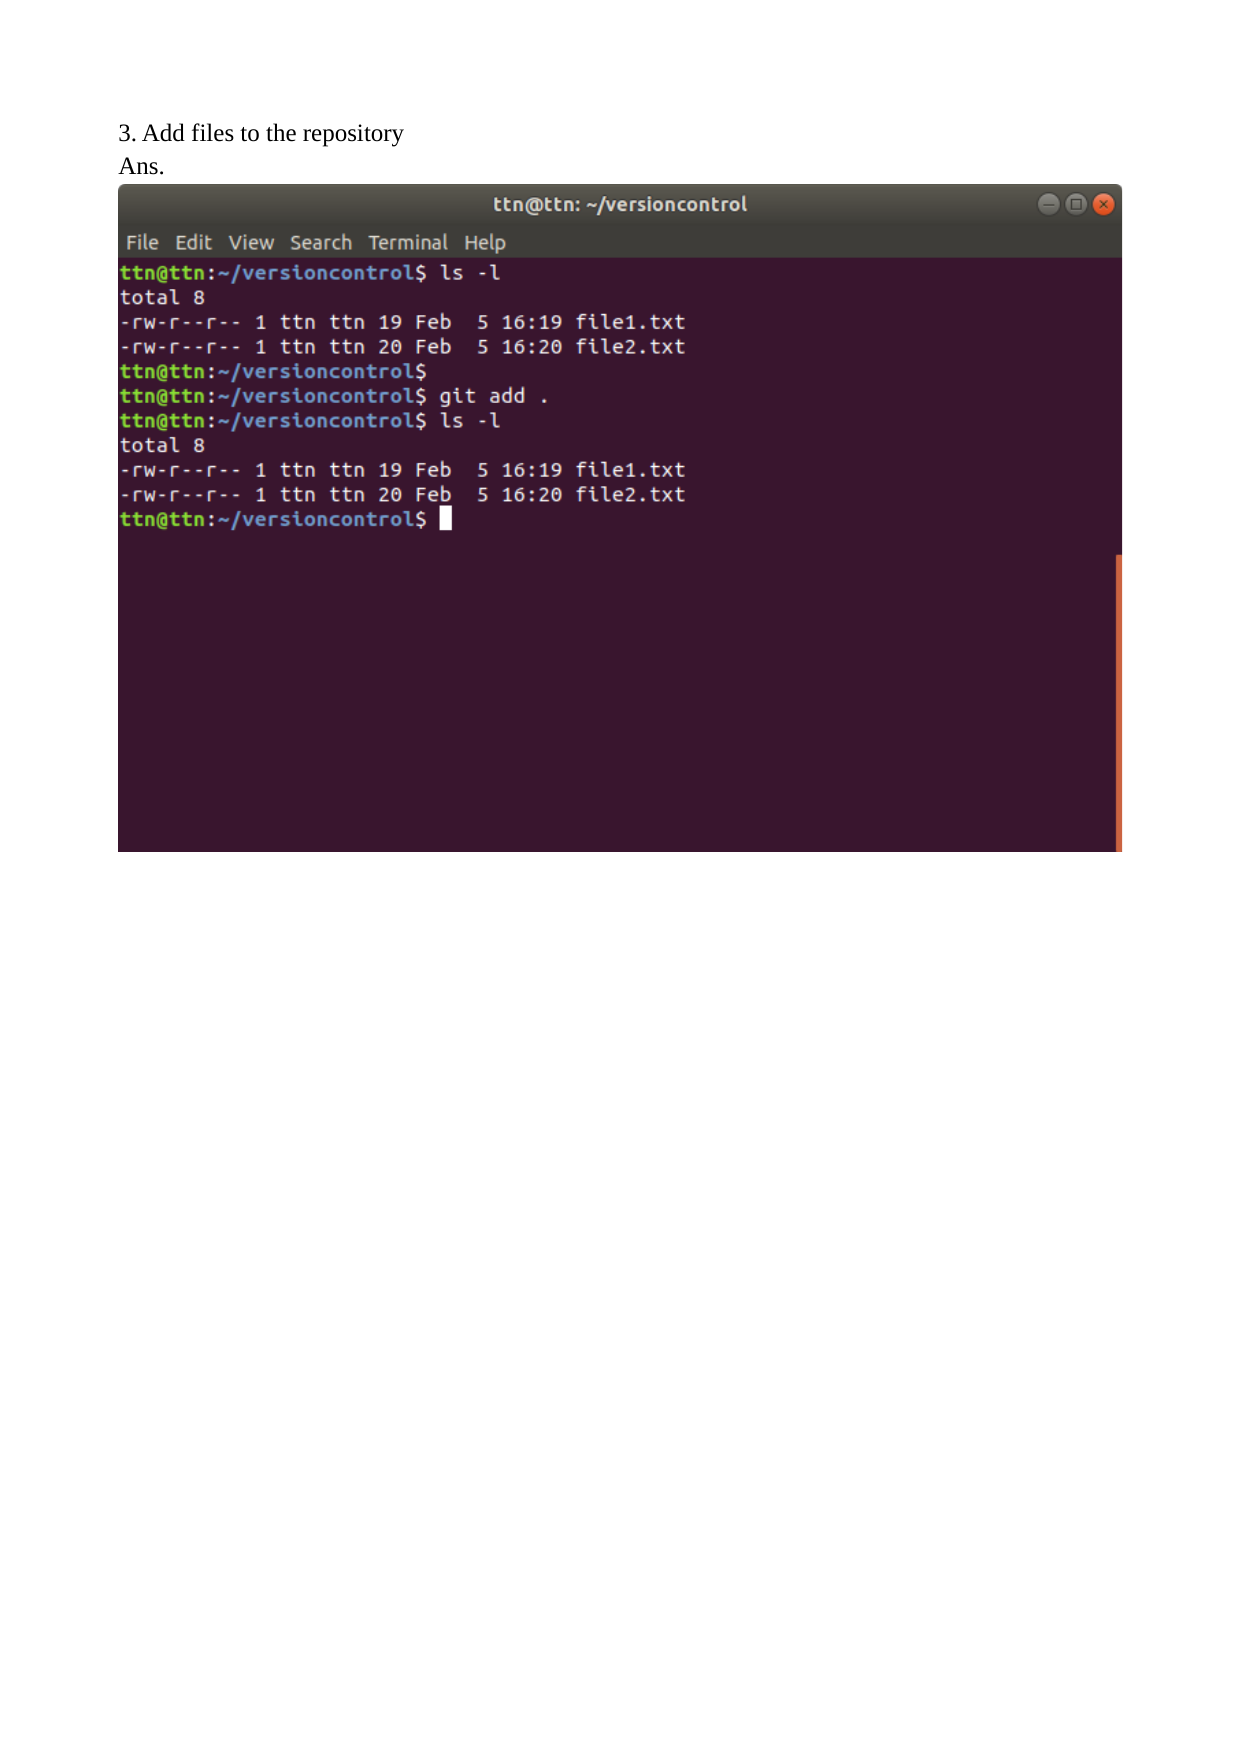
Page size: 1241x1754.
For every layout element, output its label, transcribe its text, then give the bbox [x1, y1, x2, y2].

text Ans. [118, 151, 1122, 180]
text 3. Add files to the repository [118, 118, 1122, 147]
picture [118, 184, 1123, 852]
